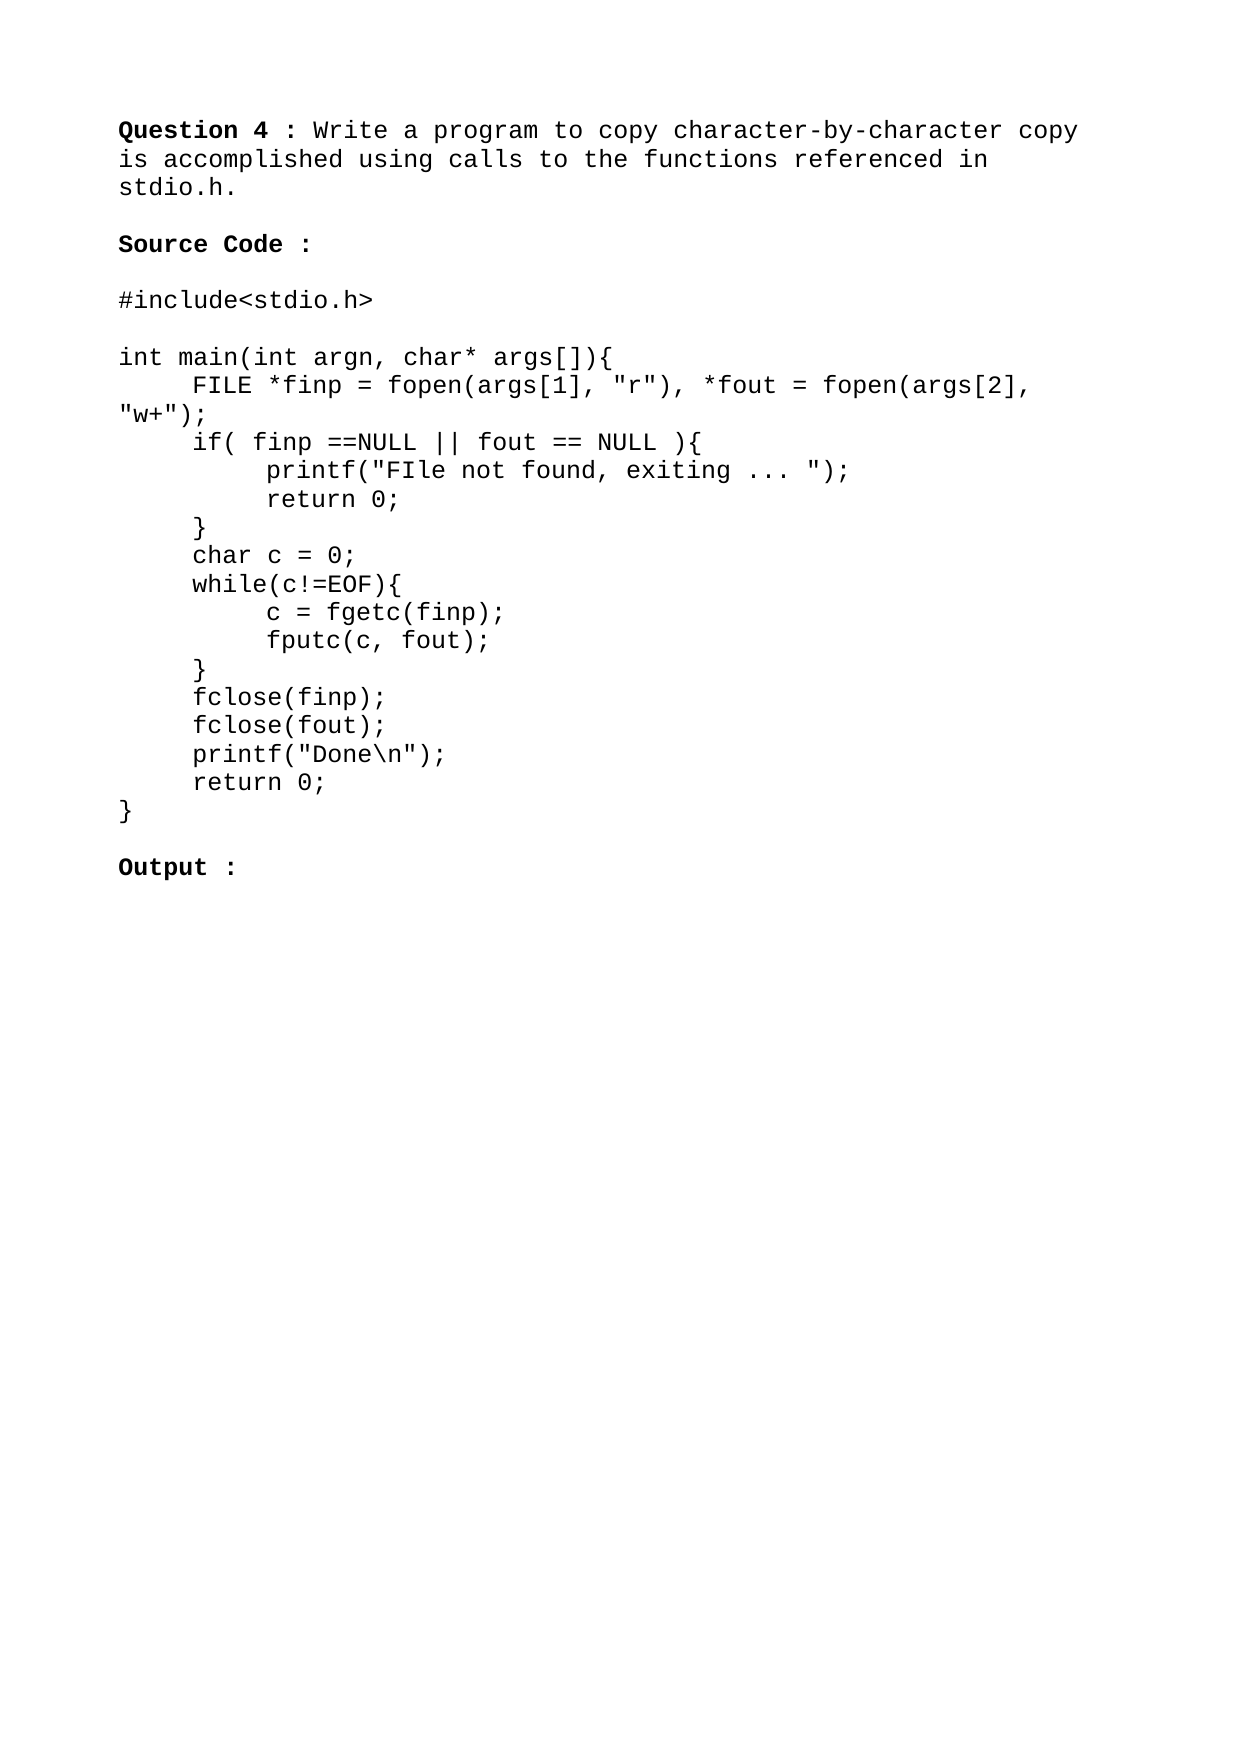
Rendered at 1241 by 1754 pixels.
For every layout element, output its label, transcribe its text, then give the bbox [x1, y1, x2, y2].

text } [118, 656, 1122, 685]
text char c = 0; [118, 543, 1122, 571]
text #include<stdio.h> [118, 288, 1122, 316]
text int main(int argn, char* args[]){ [118, 345, 1122, 373]
text Source Code : [118, 231, 1122, 260]
text fclose(finp); [118, 685, 1122, 713]
text FILE *finp = fopen(args[1], "r"), *fout = fopen(args[2], "w+"); [118, 373, 1122, 430]
text while(c!=EOF){ [118, 571, 1122, 600]
text printf("FIle not found, exiting ... "); [118, 458, 1122, 486]
text Question 4 : Write a program to copy character-by-character copy is accomplished using calls to the functions referenced in stdio.h. [118, 118, 1122, 203]
text if( finp ==NULL || fout == NULL ){ [118, 430, 1122, 458]
text fclose(fout); [118, 713, 1122, 741]
text } [118, 798, 1122, 826]
text printf("Done\n"); [118, 741, 1122, 770]
text return 0; [118, 770, 1122, 798]
text Output : [118, 855, 1122, 883]
text return 0; [118, 486, 1122, 515]
text } [118, 515, 1122, 543]
text c = fgetc(finp); [118, 600, 1122, 628]
text fputc(c, fout); [118, 628, 1122, 656]
